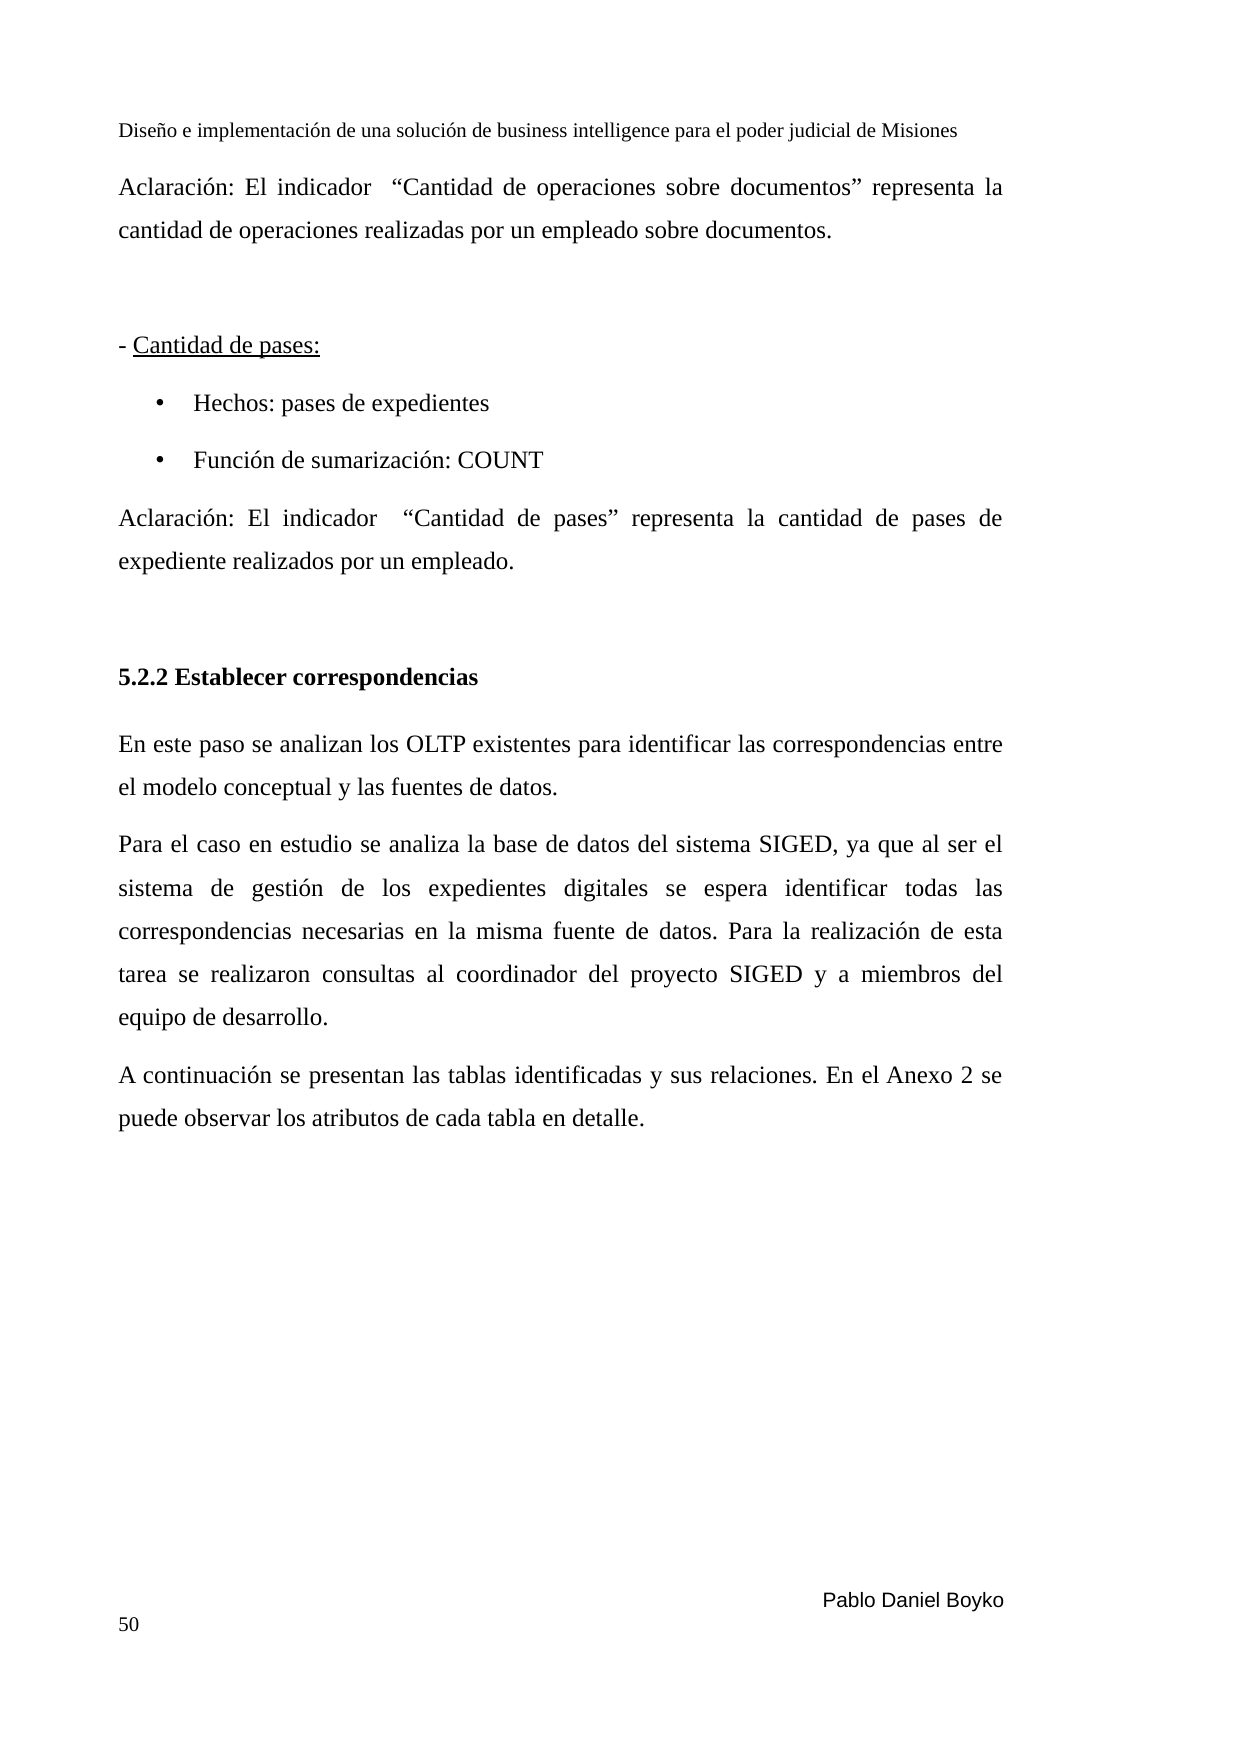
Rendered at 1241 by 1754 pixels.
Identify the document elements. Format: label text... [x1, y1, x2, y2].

list Función de sumarización: COUNT [156, 446, 1004, 474]
text Aclaración: El indicador “Cantidad de operaciones sobre documentos” representa la cantidad de operaciones realizadas por un empleado sobre documentos. [118, 172, 1004, 243]
text En este paso se analizan los OLTP existentes para identificar las correspondencias entre el modelo conceptual y las fuentes de datos. [118, 729, 1004, 801]
text - Cantidad de pases: [118, 330, 1004, 359]
list Hechos: pases de expedientes [156, 388, 1004, 417]
text A continuación se presentan las tablas identificadas y sus relaciones. En el Anexo 2 se puede observar los atributos de cada tabla en detalle. [118, 1060, 1004, 1132]
text Aclaración: El indicador “Cantidad de pases” representa la cantidad de pases de expediente realizados por un empleado. [118, 503, 1004, 575]
subtitle 5.2.2 Establecer correspondencias [118, 662, 1004, 691]
text Para el caso en estudio se analiza la base de datos del sistema SIGED, ya que al ser el sistema de gestión de los expedientes digitales se espera identificar todas las correspondencias necesarias en la misma fuente de datos. Para la realización de esta tarea se realizaron consultas al coordinador del proyecto SIGED y a miembros del equipo de desarrollo. [118, 829, 1004, 1031]
